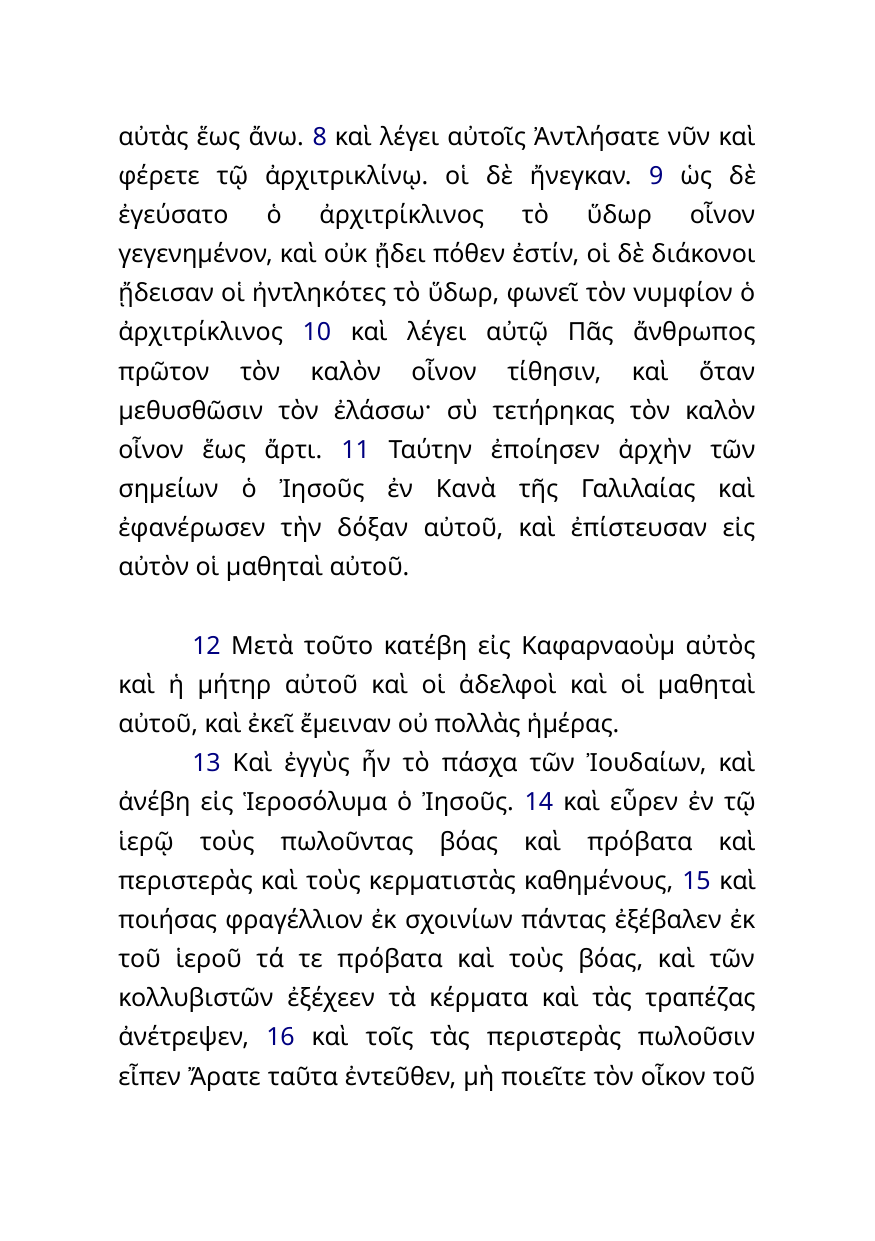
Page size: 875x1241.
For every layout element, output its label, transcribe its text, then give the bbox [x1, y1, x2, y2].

text 13 Καὶ ἐγγὺς ἦν τὸ πάσχα τῶν Ἰουδαίων, καὶ ἀνέβη εἰς Ἱεροσόλυμα ὁ Ἰησοῦς. 14 καὶ εὗρεν ἐν τῷ ἱερῷ τοὺς πωλοῦντας βόας καὶ πρόβατα καὶ περιστερὰς καὶ τοὺς κερματιστὰς καθημένους, 15 καὶ ποιήσας φραγέλλιον ἐκ σχοινίων πάντας ἐξέβαλεν ἐκ τοῦ ἱεροῦ τά τε πρόβατα καὶ τοὺς βόας, καὶ τῶν κολλυβιστῶν ἐξέχεεν τὰ κέρματα καὶ τὰς τραπέζας ἀνέτρεψεν, 16 καὶ τοῖς τὰς περιστερὰς πωλοῦσιν εἶπεν Ἄρατε ταῦτα ἐντεῦθεν, μὴ ποιεῖτε τὸν οἶκον τοῦ [118, 745, 756, 1092]
text αὐτὰς ἕως ἄνω. 8 καὶ λέγει αὐτοῖς Ἀντλήσατε νῦν καὶ φέρετε τῷ ἀρχιτρικλίνῳ. οἱ δὲ ἤνεγκαν. 9 ὡς δὲ ἐγεύσατο ὁ ἀρχιτρίκλινος τὸ ὕδωρ οἶνον γεγενημένον, καὶ οὐκ ᾔδει πόθεν ἐστίν, οἱ δὲ διάκονοι ᾔδεισαν οἱ ἠντληκότες τὸ ὕδωρ, φωνεῖ τὸν νυμφίον ὁ ἀρχιτρίκλινος 10 καὶ λέγει αὐτῷ Πᾶς ἄνθρωπος πρῶτον τὸν καλὸν οἶνον τίθησιν, καὶ ὅταν μεθυσθῶσιν τὸν ἐλάσσω· σὺ τετήρηκας τὸν καλὸν οἶνον ἕως ἄρτι. 11 Ταύτην ἐποίησεν ἀρχὴν τῶν σημείων ὁ Ἰησοῦς ἐν Κανὰ τῆς Γαλιλαίας καὶ ἐφανέρωσεν τὴν δόξαν αὐτοῦ, καὶ ἐπίστευσαν εἰς αὐτὸν οἱ μαθηταὶ αὐτοῦ. [118, 118, 756, 583]
text 12 Μετὰ τοῦτο κατέβη εἰς Καφαρναοὺμ αὐτὸς καὶ ἡ μήτηρ αὐτοῦ καὶ οἱ ἀδελφοὶ καὶ οἱ μαθηταὶ αὐτοῦ, καὶ ἐκεῖ ἔμειναν οὐ πολλὰς ἡμέρας. [118, 627, 756, 740]
